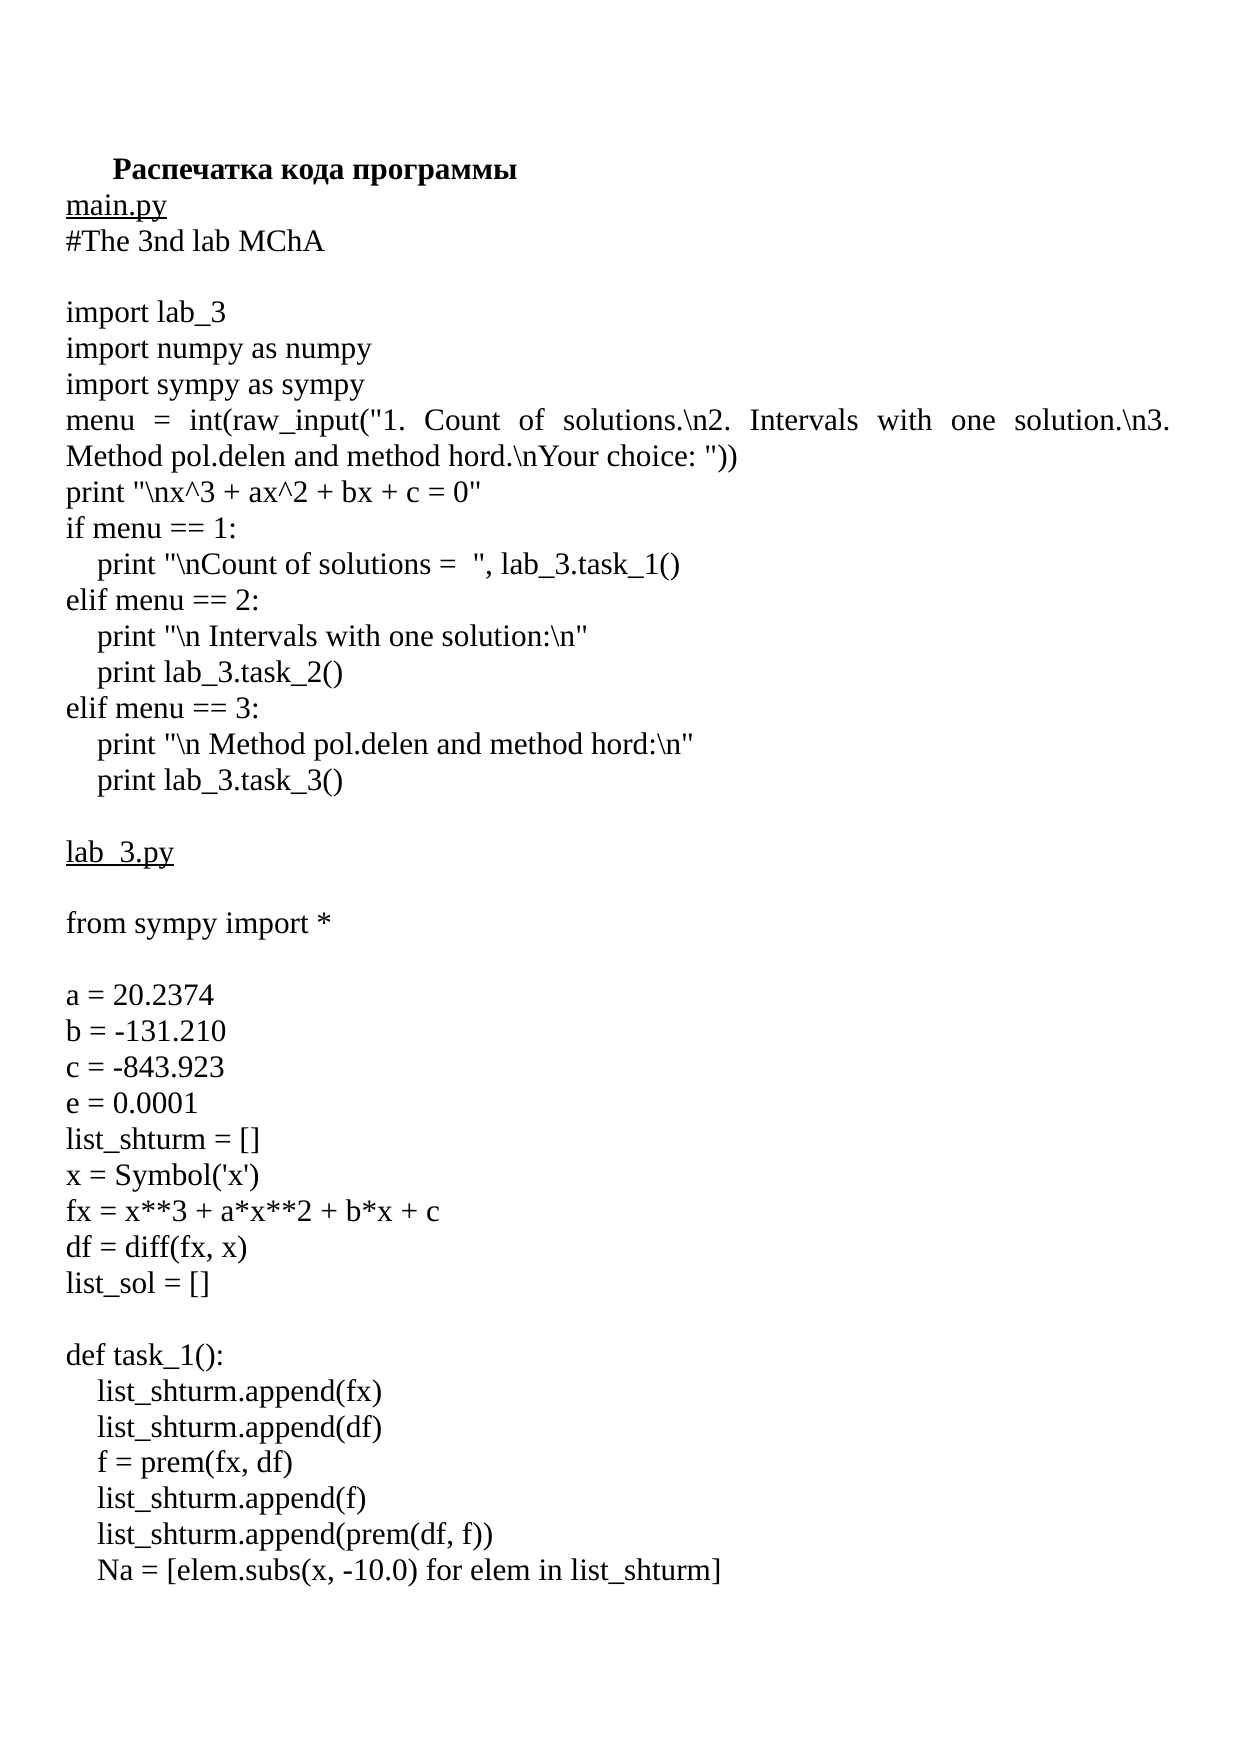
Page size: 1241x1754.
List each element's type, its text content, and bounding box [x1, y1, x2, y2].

text import sympy as sympy [66, 366, 1172, 402]
text print "\nCount of solutions = ", lab_3.task_1() [66, 545, 1172, 581]
text lab_3.py [66, 833, 1172, 869]
text list_shturm.append(fx) [66, 1372, 1172, 1408]
text from sympy import * [66, 905, 1172, 941]
text f = prem(fx, df) [66, 1444, 1172, 1480]
text x = Symbol('x') [66, 1156, 1172, 1192]
text def task_1(): [66, 1336, 1172, 1372]
text list_shturm.append(f) [66, 1480, 1172, 1516]
text menu = int(raw_input("1. Count of solutions.\n2. Intervals with one solution.\n3. Method pol.delen and method hord.\nYour choice: ")) [66, 402, 1172, 473]
text df = diff(fx, x) [66, 1228, 1172, 1264]
text import lab_3 [66, 294, 1172, 330]
text b = -131.210 [66, 1012, 1172, 1048]
text elif menu == 2: [66, 581, 1172, 617]
text if menu == 1: [66, 509, 1172, 545]
text c = -843.923 [66, 1048, 1172, 1084]
text elif menu == 3: [66, 689, 1172, 725]
text list_sol = [] [66, 1264, 1172, 1300]
text Распечатка кода программы [66, 150, 1172, 186]
text list_shturm = [] [66, 1120, 1172, 1156]
text a = 20.2374 [66, 977, 1172, 1012]
text print "\n Intervals with one solution:\n" [66, 617, 1172, 653]
text print lab_3.task_3() [66, 761, 1172, 797]
text main.py #The 3nd lab MChA [66, 186, 1172, 258]
text print "\nx^3 + ax^2 + bx + c = 0" [66, 473, 1172, 509]
text fx = x**3 + a*x**2 + b*x + c [66, 1192, 1172, 1228]
text print lab_3.task_2() [66, 653, 1172, 689]
text list_shturm.append(prem(df, f)) [66, 1516, 1172, 1552]
text import numpy as numpy [66, 330, 1172, 366]
text list_shturm.append(df) [66, 1408, 1172, 1444]
text Na = [elem.subs(x, -10.0) for elem in list_shturm] [66, 1552, 1172, 1587]
text print "\n Method pol.delen and method hord:\n" [66, 725, 1172, 761]
text e = 0.0001 [66, 1084, 1172, 1120]
